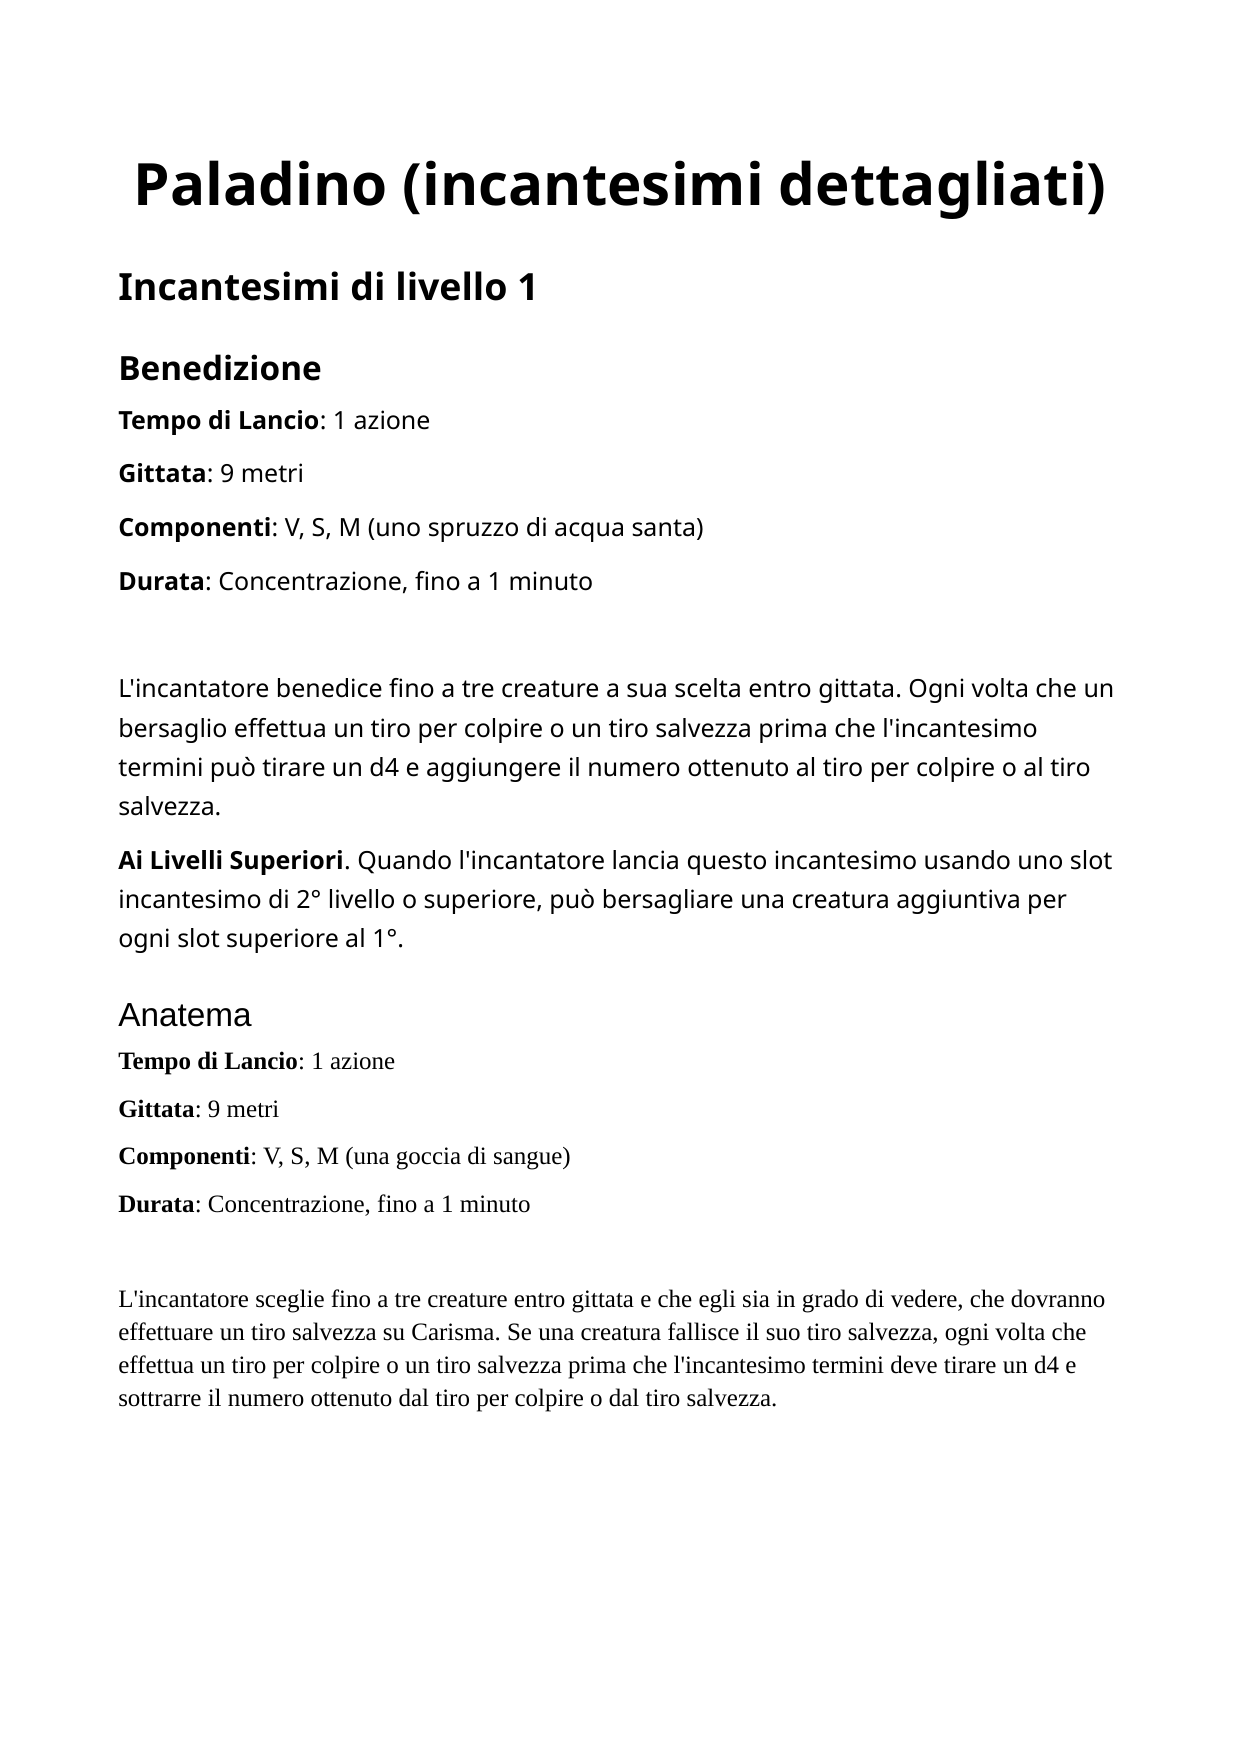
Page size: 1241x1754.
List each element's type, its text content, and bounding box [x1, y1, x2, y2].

text Durata: Concentrazione, fino a 1 minuto [118, 564, 1122, 598]
text Gittata: 9 metri [118, 456, 1122, 490]
subtitle Incantesimi di livello 1 [118, 260, 1122, 311]
title Paladino (incantesimi dettagliati) [118, 143, 1122, 223]
text Tempo di Lancio: 1 azione [118, 1046, 1122, 1075]
text Componenti: V, S, M (uno spruzzo di acqua santa) [118, 510, 1122, 544]
text Ai Livelli Superiori. Quando l'incantatore lancia questo incantesimo usando uno slot incantesimo di 2° livello o superiore, può bersagliare una creatura aggiuntiva per ogni slot superiore al 1°. [118, 842, 1122, 955]
text Gittata: 9 metri [118, 1094, 1122, 1123]
text Tempo di Lancio: 1 azione [118, 402, 1122, 436]
text Componenti: V, S, M (una goccia di sangue) [118, 1141, 1122, 1170]
text Durata: Concentrazione, fino a 1 minuto [118, 1189, 1122, 1218]
text L'incantatore benedice fino a tre creature a sua scelta entro gittata. Ogni volta che un bersaglio effettua un tiro per colpire o un tiro salvezza prima che l'incantesimo termini può tirare un d4 e aggiungere il numero ottenuto al tiro per colpire o al tiro salvezza. [118, 671, 1122, 823]
text L'incantatore sceglie fino a tre creature entro gittata e che egli sia in grado di vedere, che dovranno effettuare un tiro salvezza su Carisma. Se una creatura fallisce il suo tiro salvezza, ogni volta che effettua un tiro per colpire o un tiro salvezza prima che l'incantesimo termini deve tirare un d4 e sottrarre il numero ottenuto dal tiro per colpire o dal tiro salvezza. [118, 1284, 1122, 1412]
subtitle Anatema [118, 995, 1122, 1034]
subtitle Benedizione [118, 344, 1122, 390]
